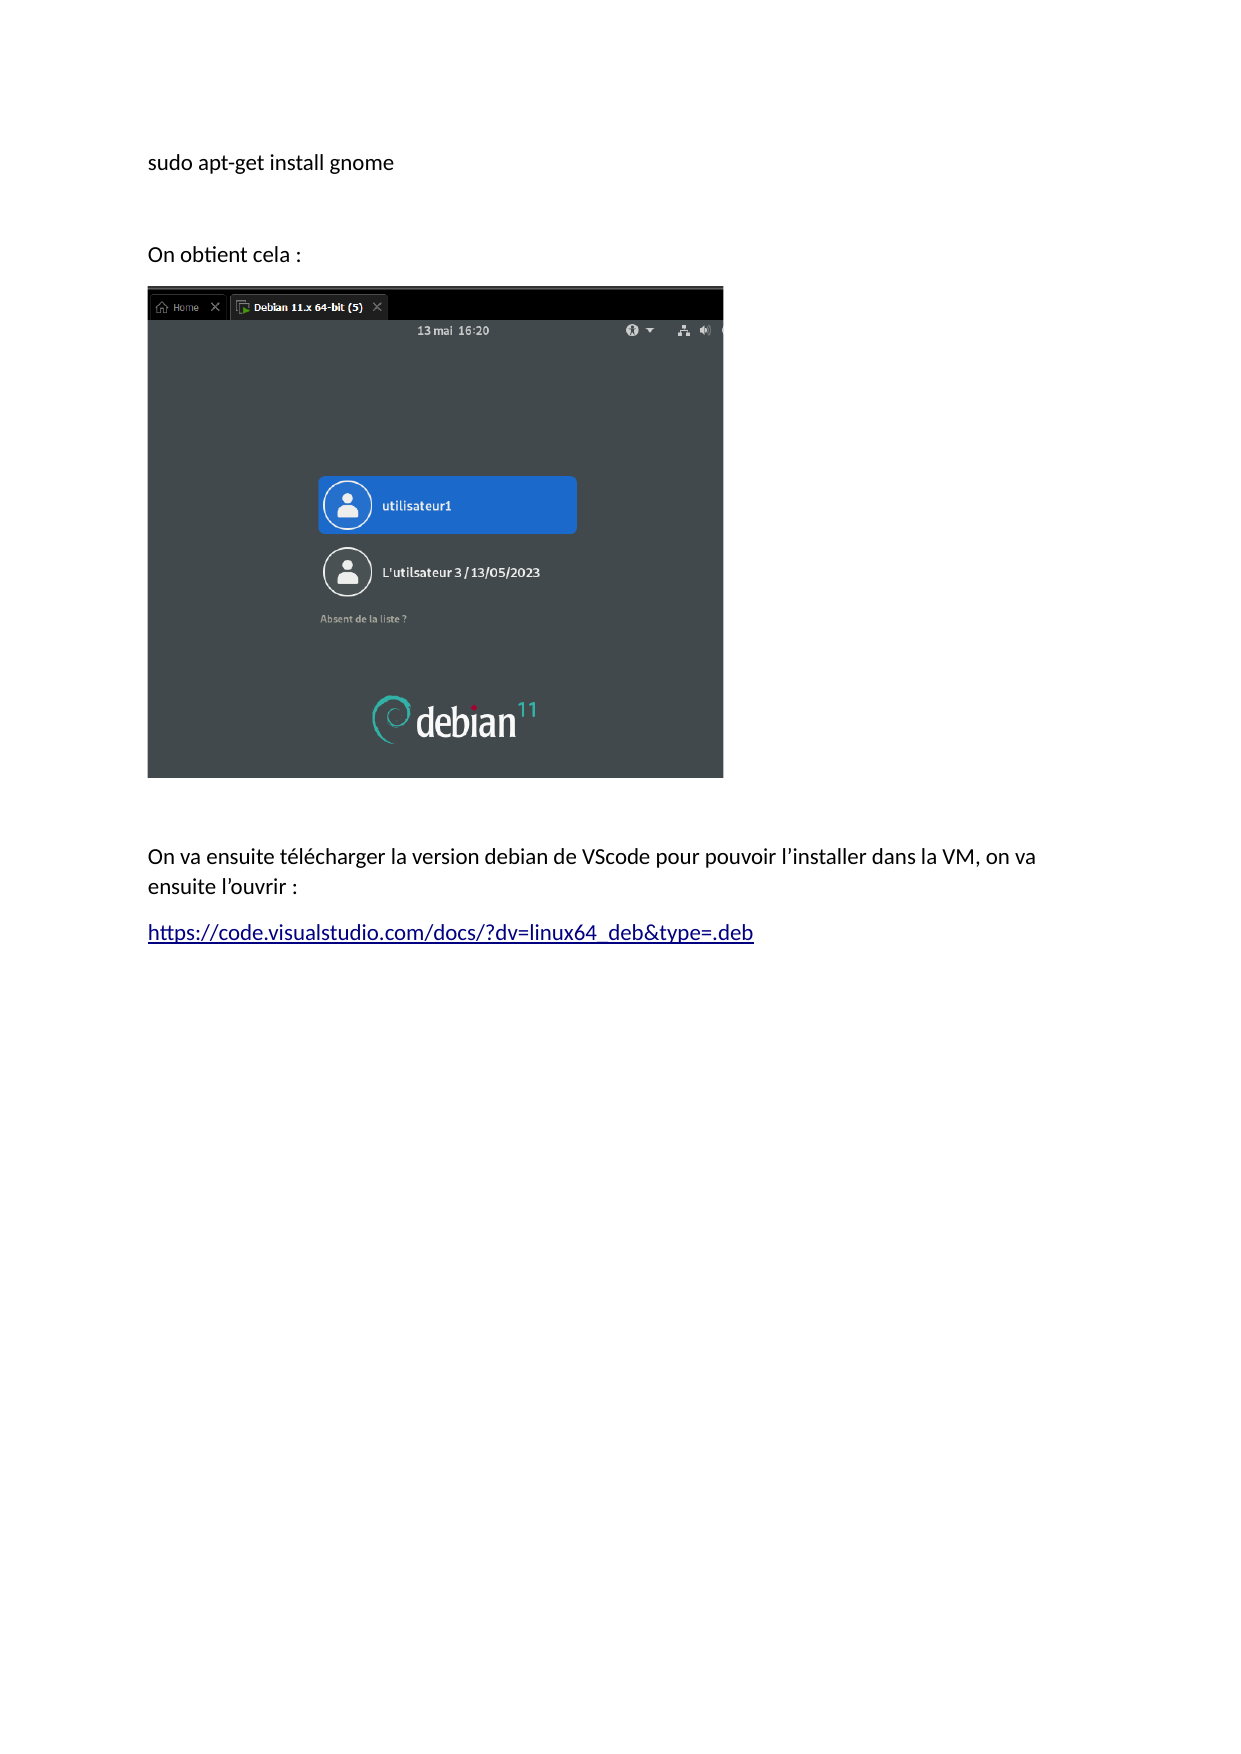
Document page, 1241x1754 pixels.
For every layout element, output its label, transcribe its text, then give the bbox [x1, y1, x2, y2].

text https://code.visualstudio.com/docs/?dv=linux64_deb&type=.deb [148, 918, 1093, 946]
text On obtient cela : [148, 240, 1093, 268]
text On va ensuite télécharger la version debian de VScode pour pouvoir l’installer dans la VM, on va ensuite l’ouvrir : [148, 842, 1093, 900]
text sudo apt-get install gnome [148, 148, 1093, 176]
